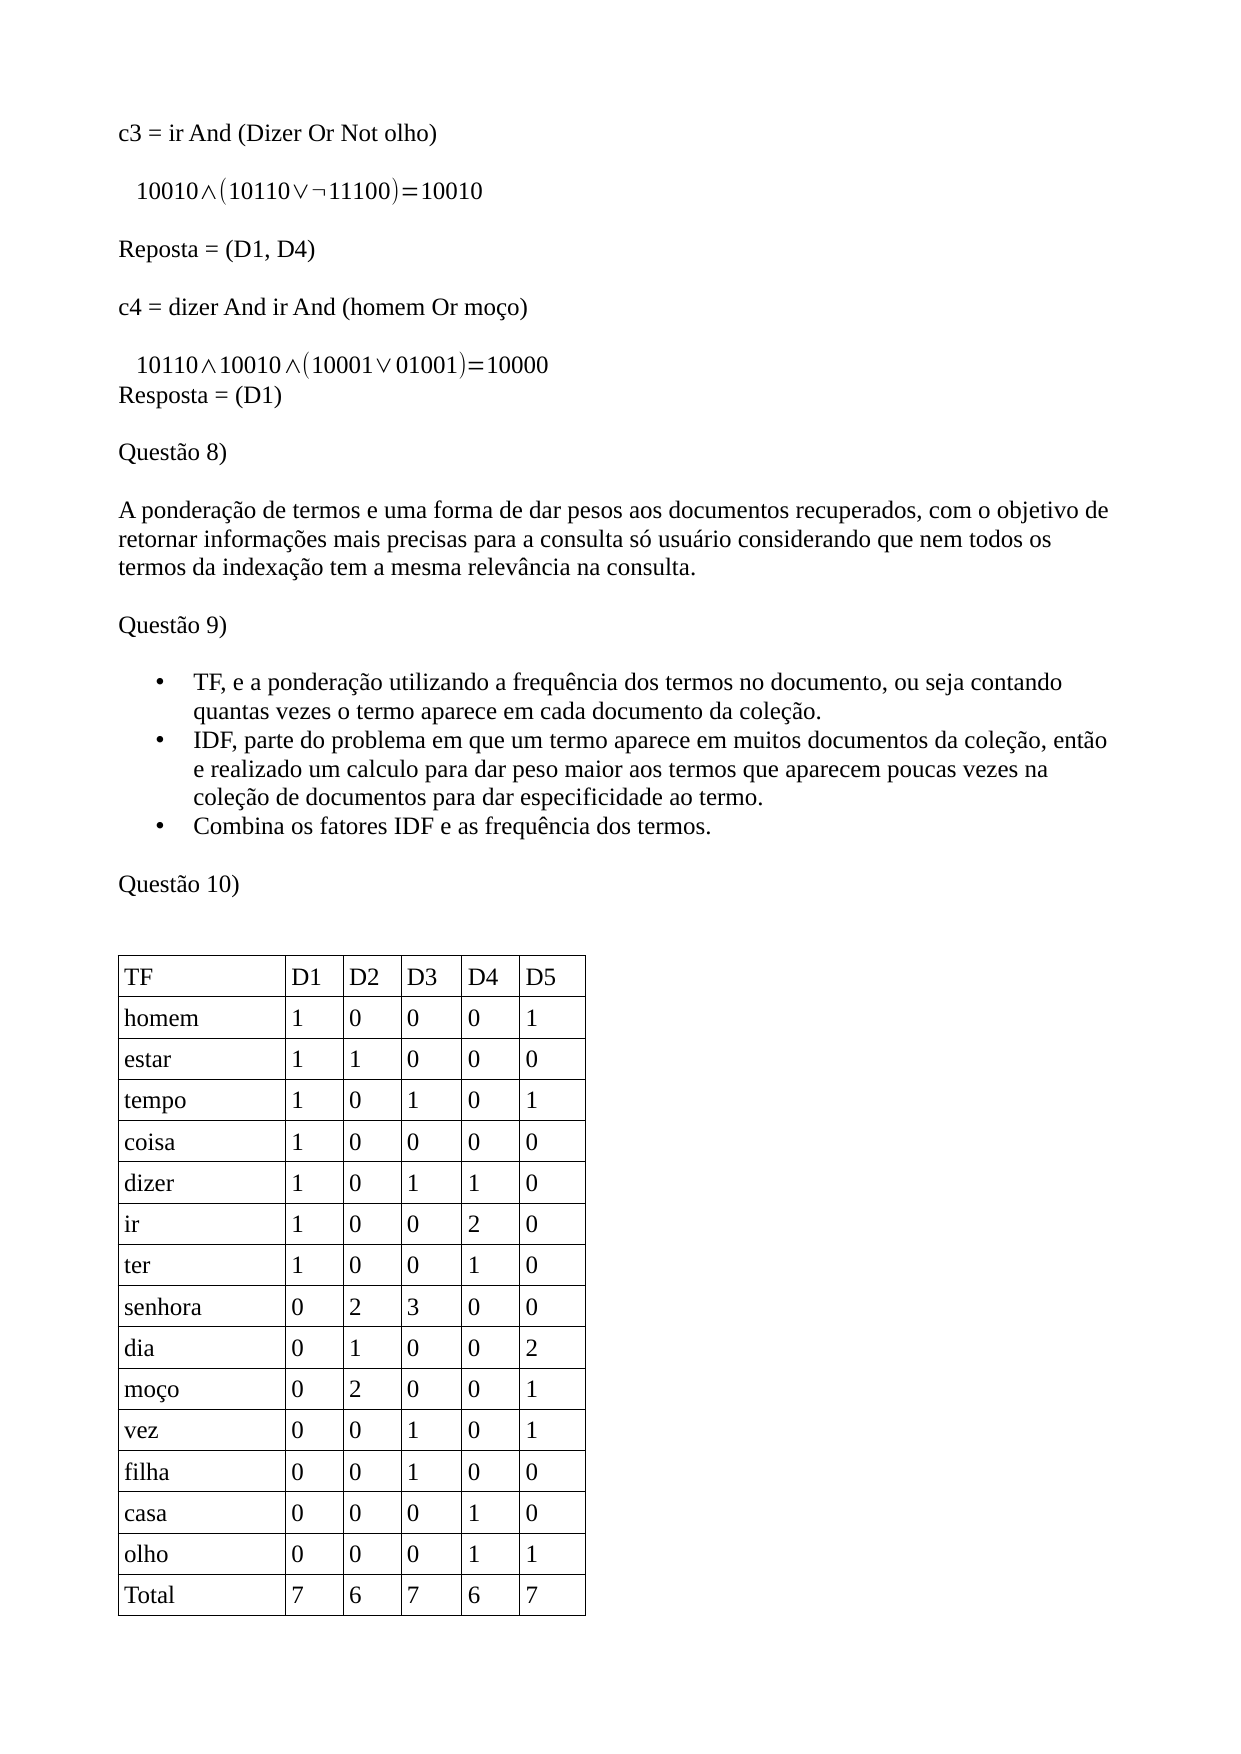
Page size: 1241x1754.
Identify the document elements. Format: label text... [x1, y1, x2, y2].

table_cell 1 [402, 1162, 461, 1202]
text c3 = ir And (Dizer Or Not olho) [118, 118, 1122, 147]
table_cell 0 [402, 997, 461, 1037]
table_cell 0 [520, 1121, 585, 1161]
table_cell ter [119, 1245, 285, 1285]
table_cell coisa [119, 1121, 285, 1161]
text Resposta = (D1) [118, 380, 1122, 409]
table_cell filha [119, 1451, 285, 1491]
table_cell 0 [344, 1080, 401, 1120]
table_cell dizer [119, 1162, 285, 1202]
table_header D1 [286, 956, 343, 996]
table_cell 0 [462, 1080, 519, 1120]
table_cell 0 [520, 1162, 585, 1202]
table_cell 0 [402, 1369, 461, 1409]
table_cell 0 [286, 1451, 343, 1491]
table_cell 1 [286, 1080, 343, 1120]
text Reposta = (D1, D4) [118, 234, 1122, 263]
table_cell 2 [344, 1286, 401, 1326]
table_cell 0 [402, 1327, 461, 1367]
list TF, e a ponderação utilizando a frequência dos termos no documento, ou seja contando quantas vezes o termo aparece em cada documento da coleção. [156, 667, 1122, 725]
table_cell 0 [286, 1369, 343, 1409]
table_cell 7 [286, 1575, 343, 1615]
table_cell 0 [520, 1286, 585, 1326]
table_cell 0 [402, 1534, 461, 1574]
table_cell 0 [344, 1451, 401, 1491]
table_header D5 [520, 956, 585, 996]
table_cell 1 [462, 1492, 519, 1532]
table_cell 7 [520, 1575, 585, 1615]
table_cell 0 [344, 1245, 401, 1285]
table_cell 0 [462, 1286, 519, 1326]
table_cell 0 [462, 1039, 519, 1079]
table_cell ir [119, 1204, 285, 1244]
table_cell 0 [462, 1327, 519, 1367]
table_cell 7 [402, 1575, 461, 1615]
table_cell vez [119, 1410, 285, 1450]
list Combina os fatores IDF e as frequência dos termos. [156, 811, 1122, 840]
table_cell 2 [520, 1327, 585, 1367]
table_cell 1 [286, 997, 343, 1037]
table_cell Total [119, 1575, 285, 1615]
table_cell 1 [462, 1245, 519, 1285]
text c4 = dizer And ir And (homem Or moço) [118, 292, 1122, 321]
table_cell 1 [286, 1204, 343, 1244]
table_cell 0 [520, 1492, 585, 1532]
table_cell 1 [462, 1534, 519, 1574]
table_cell 0 [286, 1327, 343, 1367]
table_cell 1 [344, 1039, 401, 1079]
table_cell 0 [462, 1410, 519, 1450]
table_cell tempo [119, 1080, 285, 1120]
table_cell 0 [286, 1410, 343, 1450]
table_cell 0 [402, 1245, 461, 1285]
table_cell casa [119, 1492, 285, 1532]
table_cell 1 [286, 1121, 343, 1161]
table_cell 1 [402, 1080, 461, 1120]
table_cell 0 [344, 1121, 401, 1161]
table_cell dia [119, 1327, 285, 1367]
table_cell 0 [462, 1369, 519, 1409]
table_cell 3 [402, 1286, 461, 1326]
table_cell 1 [402, 1410, 461, 1450]
table_cell 0 [344, 1534, 401, 1574]
table_cell senhora [119, 1286, 285, 1326]
table_cell 0 [402, 1492, 461, 1532]
table_cell 1 [520, 1410, 585, 1450]
table_cell 0 [462, 997, 519, 1037]
table_cell 0 [286, 1534, 343, 1574]
table_cell 1 [520, 1534, 585, 1574]
table_cell 0 [520, 1245, 585, 1285]
text Questão 10) [118, 869, 1122, 897]
table_cell 0 [344, 1162, 401, 1202]
list IDF, parte do problema em que um termo aparece em muitos documentos da coleção, então e realizado um calculo para dar peso maior aos termos que aparecem poucas vezes na coleção de documentos para dar especificidade ao termo. [156, 725, 1122, 811]
table_cell 0 [344, 1410, 401, 1450]
table_cell 2 [462, 1204, 519, 1244]
table_cell moço [119, 1369, 285, 1409]
table_cell 1 [520, 997, 585, 1037]
table_header D4 [462, 956, 519, 996]
table_cell 2 [344, 1369, 401, 1409]
table_cell 0 [402, 1204, 461, 1244]
table_cell 1 [520, 1369, 585, 1409]
table_cell 0 [402, 1121, 461, 1161]
table_cell 1 [462, 1162, 519, 1202]
table_cell 0 [402, 1039, 461, 1079]
table_cell 6 [344, 1575, 401, 1615]
table_cell 0 [344, 997, 401, 1037]
table_header D3 [402, 956, 461, 996]
text Questão 9) [118, 610, 1122, 639]
table_header TF [119, 956, 285, 996]
text Questão 8) [118, 437, 1122, 466]
table_cell 0 [286, 1286, 343, 1326]
table_cell homem [119, 997, 285, 1037]
table_cell 6 [462, 1575, 519, 1615]
table_cell 1 [286, 1162, 343, 1202]
table_cell 0 [344, 1492, 401, 1532]
table_cell 0 [520, 1039, 585, 1079]
table_cell 0 [462, 1121, 519, 1161]
table_cell olho [119, 1534, 285, 1574]
text A ponderação de termos e uma forma de dar pesos aos documentos recuperados, com o objetivo de retornar informações mais precisas para a consulta só usuário considerando que nem todos os termos da indexação tem a mesma relevância na consulta. [118, 495, 1122, 581]
table_cell 1 [286, 1245, 343, 1285]
table_cell 0 [520, 1451, 585, 1491]
table_header D2 [344, 956, 401, 996]
table_cell 1 [402, 1451, 461, 1491]
table_cell 0 [520, 1204, 585, 1244]
table_cell estar [119, 1039, 285, 1079]
table_cell 1 [520, 1080, 585, 1120]
table_cell 0 [286, 1492, 343, 1532]
table_cell 0 [462, 1451, 519, 1491]
table_cell 1 [286, 1039, 343, 1079]
table_cell 1 [344, 1327, 401, 1367]
table_cell 0 [344, 1204, 401, 1244]
